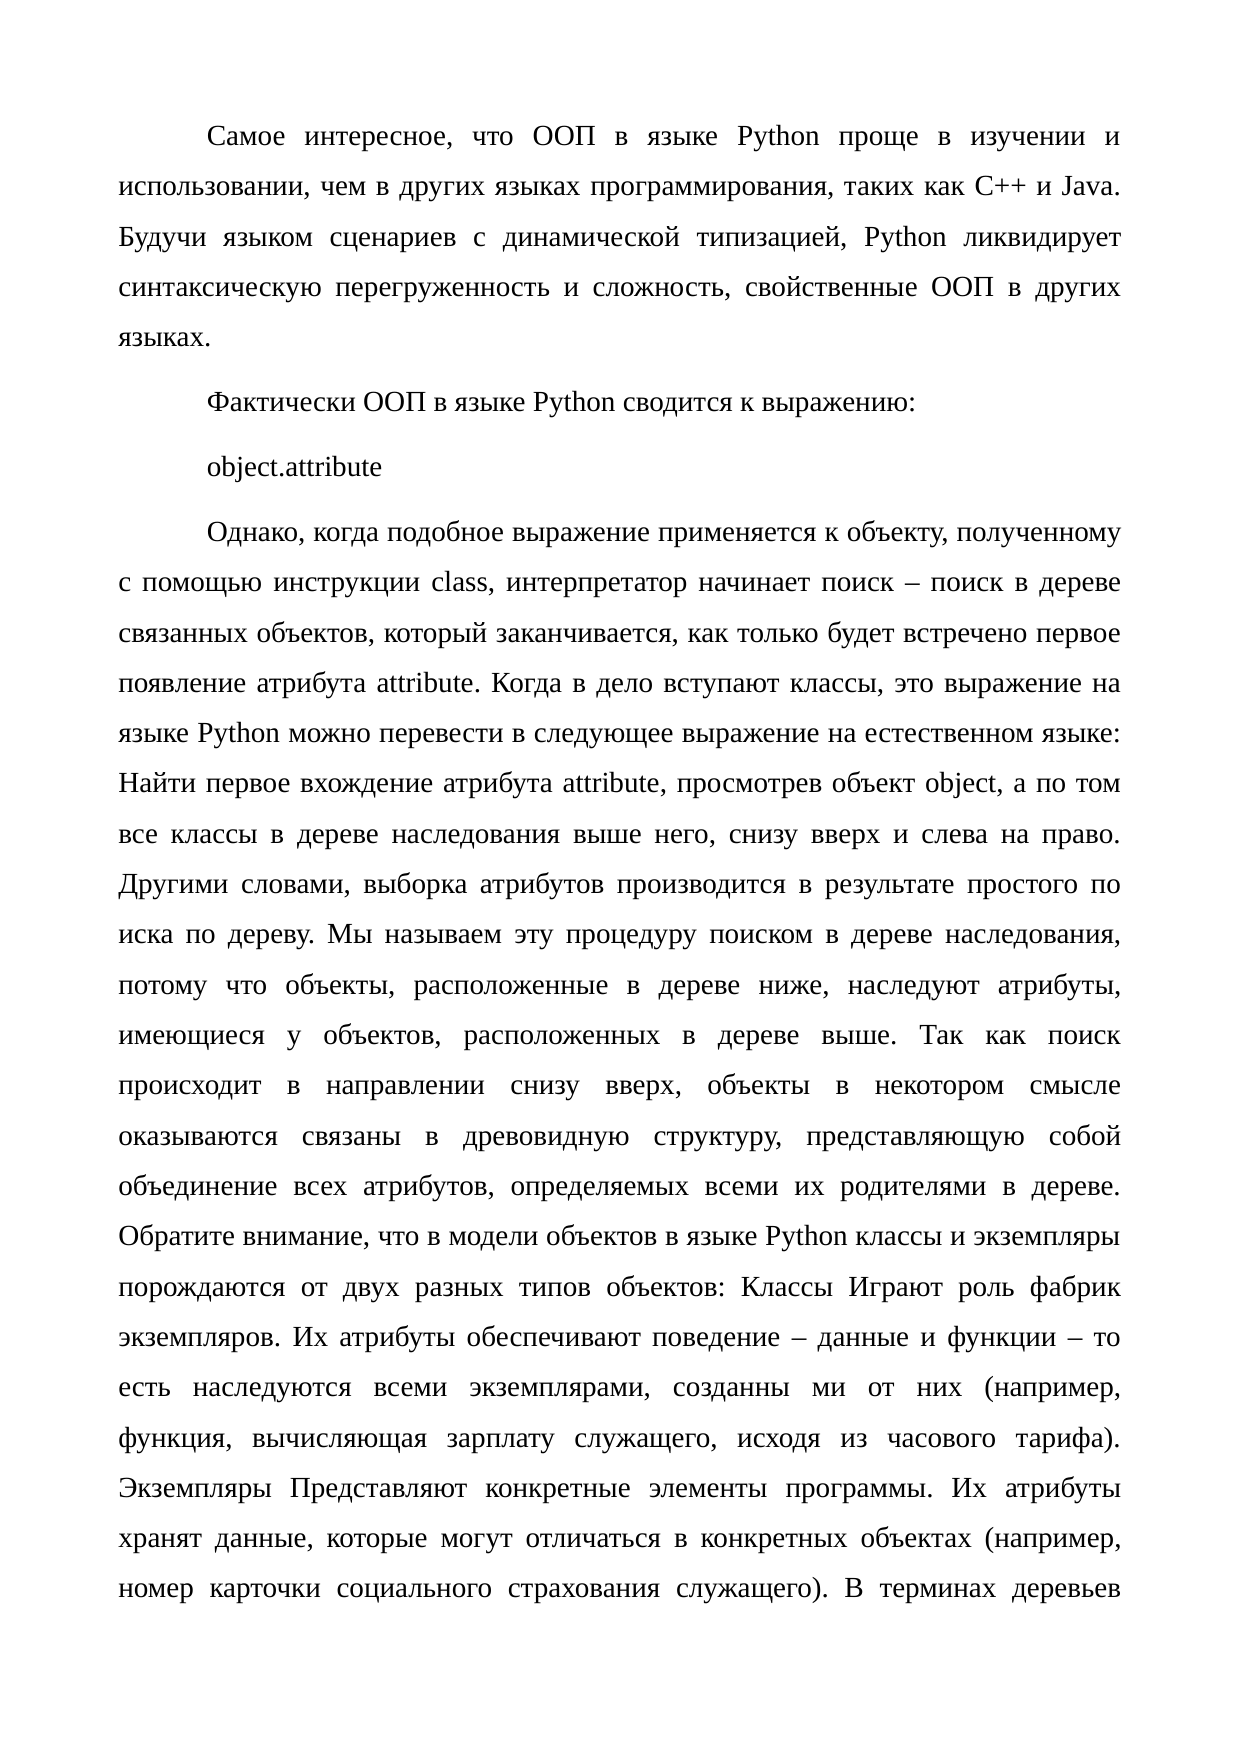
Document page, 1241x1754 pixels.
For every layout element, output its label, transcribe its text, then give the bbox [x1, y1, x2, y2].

text Фактически ООП в языке Python сводится к выражению: [118, 384, 1122, 418]
text object.attribute [118, 449, 1122, 483]
text Самое интересное, что ООП в языке Python проще в изучении и использовании, чем в других языках программирования, таких как C++ и Java. Будучи языком сценариев с динамической типизацией, Python ликвидирует синтаксическую перегруженность и сложность, свойственные ООП в других языках. [118, 118, 1122, 353]
text Однако, когда подобное выражение применяется к объекту, полученному с помощью инструкции class, интерпретатор начинает поиск – поиск в дереве связанных объектов, который заканчивается, как только будет встречено первое появление атрибута attribute. Когда в дело вступают классы, это выражение на языке Python можно перевести в следующее выражение на естественном языке: Найти первое вхождение атрибута attribute, просмотрев объект object, а по том все классы в дереве наследования выше него, снизу вверх и слева на право. Другими словами, выборка атрибутов производится в результате простого по иска по дереву. Мы называем эту процедуру поиском в дереве наследования, потому что объекты, расположенные в дереве ниже, наследуют атрибуты, имеющиеся у объектов, расположенных в дереве выше. Так как поиск происходит в направлении снизу вверх, объекты в некотором смысле оказываются связаны в древовидную структуру, представляющую собой объединение всех атрибутов, определяемых всеми их родителями в дереве. Обратите внимание, что в модели объектов в языке Python классы и экземпляры порождаются от двух разных типов объектов: Классы Играют роль фабрик экземпляров. Их атрибуты обеспечивают поведение – данные и функции – то есть наследуются всеми экземплярами, созданны ми от них (например, функция, вычисляющая зарплату служащего, исходя из часового тарифа). Экземпляры Представляют конкретные элементы программы. Их атрибуты хранят данные, которые могут отличаться в конкретных объектах (например, номер карточки социального страхования служащего). В терминах деревьев [118, 514, 1122, 1604]
